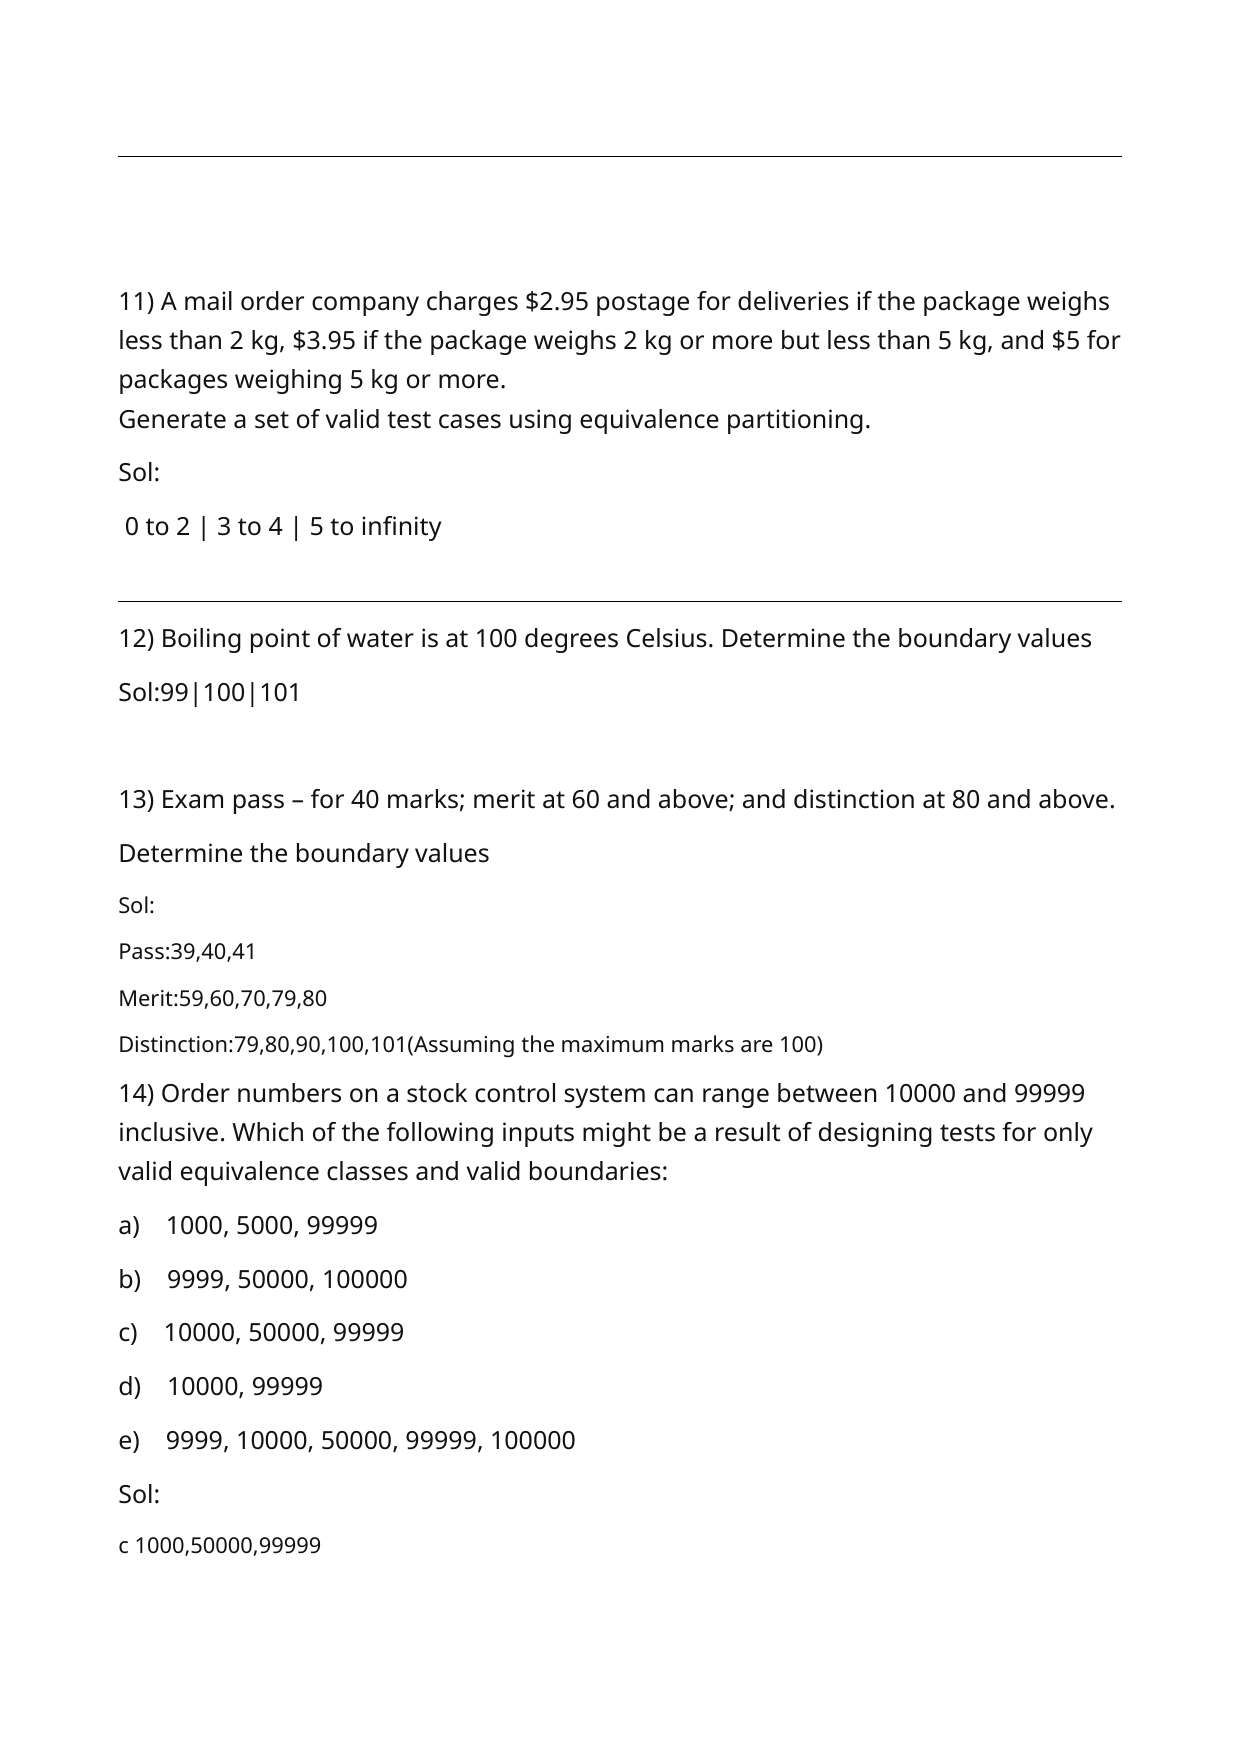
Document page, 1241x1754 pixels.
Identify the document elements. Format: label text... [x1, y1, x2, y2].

text Distinction:79,80,90,100,101(Assuming the maximum marks are 100) [118, 1029, 1122, 1059]
text 11) A mail order company charges $2.95 postage for deliveries if the package weighs less than 2 kg, $3.95 if the package weighs 2 kg or more but less than 5 kg, and $5 for packages weighing 5 kg or more. Generate a set of valid test cases using equivalence partitioning. [118, 284, 1122, 435]
text 13) Exam pass – for 40 marks; merit at 60 and above; and distinction at 80 and above. [118, 782, 1122, 816]
text Sol:99|100|101 [118, 674, 1122, 709]
text 12) Boiling point of water is at 100 degrees Celsius. Determine the boundary values [118, 621, 1122, 655]
text c) 10000, 50000, 99999 [118, 1315, 1122, 1349]
text 0 to 2 | 3 to 4 | 5 to infinity [118, 509, 1122, 543]
text Pass:39,40,41 [118, 936, 1122, 966]
text b) 9999, 50000, 100000 [118, 1261, 1122, 1295]
text d) 10000, 99999 [118, 1369, 1122, 1403]
text Sol: [118, 455, 1122, 489]
text c 1000,50000,99999 [118, 1530, 1122, 1560]
text a) 1000, 5000, 99999 [118, 1207, 1122, 1242]
text 14) Order numbers on a stock control system can range between 10000 and 99999 inclusive. Which of the following inputs might be a result of designing tests for only valid equivalence classes and valid boundaries: [118, 1075, 1122, 1188]
text e) 9999, 10000, 50000, 99999, 100000 [118, 1422, 1122, 1457]
text Merit:59,60,70,79,80 [118, 982, 1122, 1012]
text Determine the boundary values [118, 836, 1122, 870]
text Sol: [118, 1476, 1122, 1510]
text Sol: [118, 889, 1122, 919]
